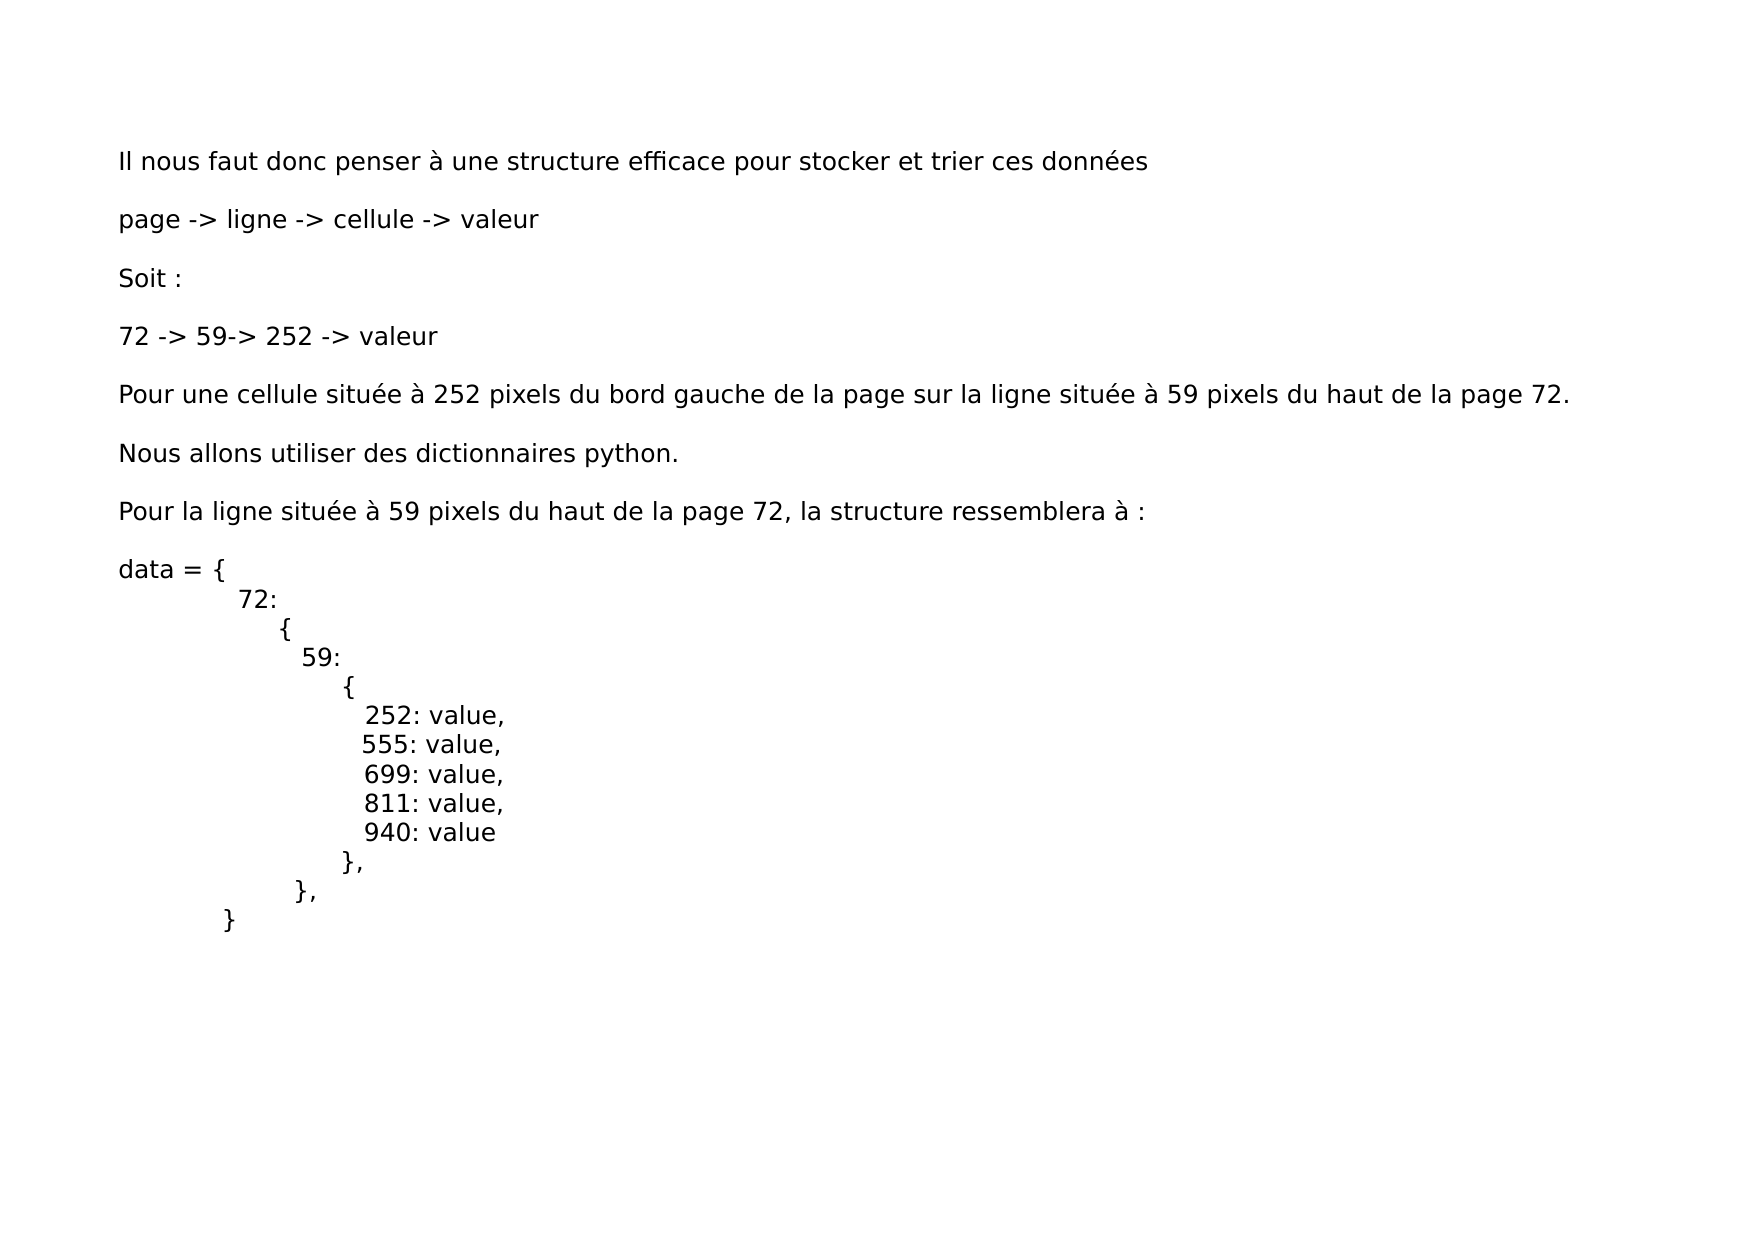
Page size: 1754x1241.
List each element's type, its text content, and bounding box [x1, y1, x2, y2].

text }, [340, 847, 1636, 876]
text Il nous faut donc penser à une structure efficace pour stocker et trier ces données [118, 147, 1636, 176]
text 72 -> 59-> 252 -> valeur [118, 322, 1636, 351]
text 555: value, [266, 731, 1636, 760]
text 699: value, [340, 760, 1636, 789]
text data = { [118, 556, 1636, 585]
text Pour la ligne située à 59 pixels du haut de la page 72, la structure ressemblera à : [118, 497, 1636, 526]
text 59: [118, 643, 1636, 672]
text 72: [118, 585, 1636, 614]
text } [118, 906, 1636, 935]
text page -> ligne -> cellule -> valeur [118, 206, 1636, 235]
text 811: value, [340, 789, 1636, 818]
text { [118, 614, 1636, 643]
text 252: value, [118, 701, 1636, 731]
text 940: value [340, 818, 1636, 847]
text Nous allons utiliser des dictionnaires python. [118, 439, 1636, 468]
text { [118, 672, 1636, 701]
text }, [118, 876, 1636, 906]
text Soit : [118, 264, 1636, 293]
text Pour une cellule située à 252 pixels du bord gauche de la page sur la ligne située à 59 pixels du haut de la page 72. [118, 381, 1636, 410]
